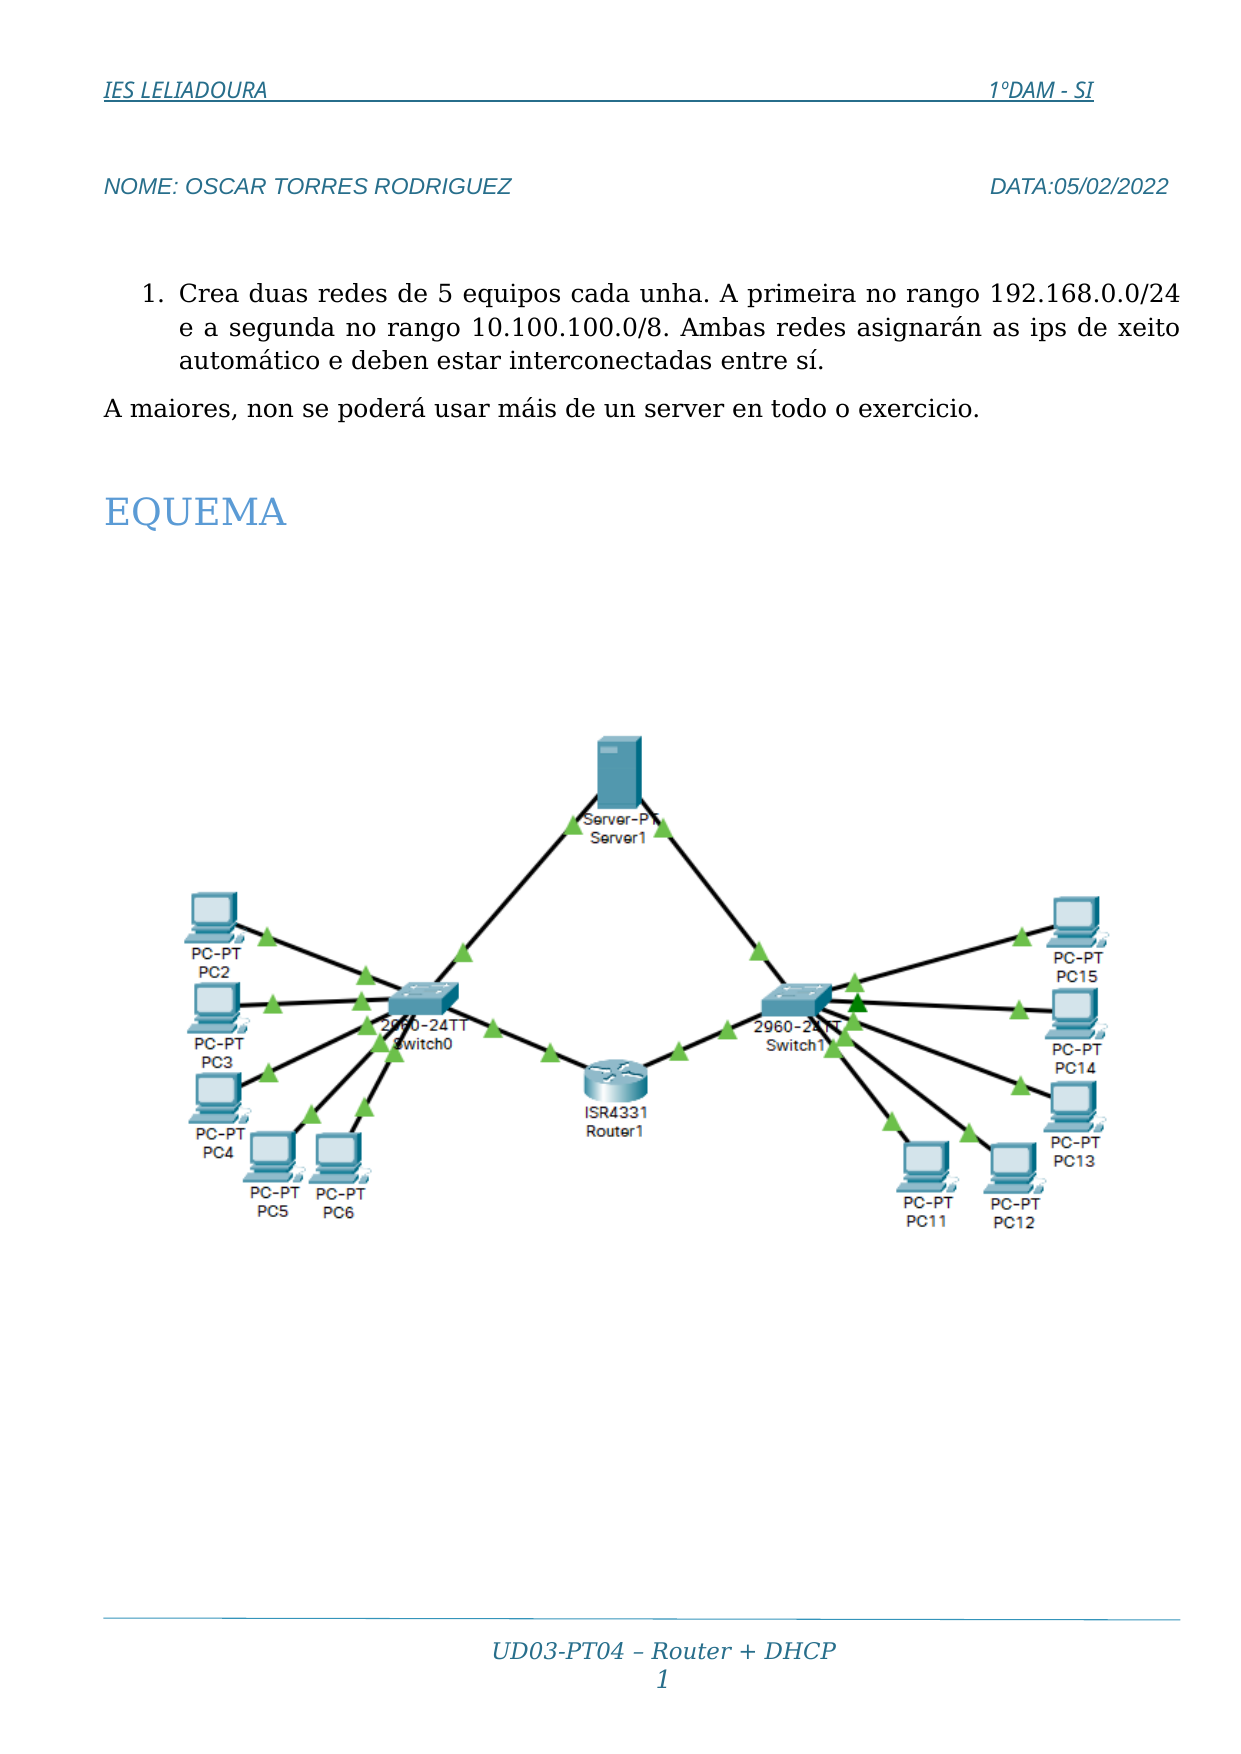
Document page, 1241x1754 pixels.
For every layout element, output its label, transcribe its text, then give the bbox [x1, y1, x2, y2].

list Crea duas redes de 5 equipos cada unha. A primeira no rango 192.168.0.0/24 e a segunda no rango 10.100.100.0/8. Ambas redes asignarán as ips de xeito automático e deben estar interconectadas entre sí. [141, 279, 1181, 376]
text A maiores, non se poderá usar máis de un server en todo o exercicio. [103, 395, 1181, 424]
text EQUEMA [103, 491, 1181, 534]
subtitle NOME: OSCAR TORRES RODRIGUEZ DATA:05/02/2022 [103, 173, 1181, 199]
